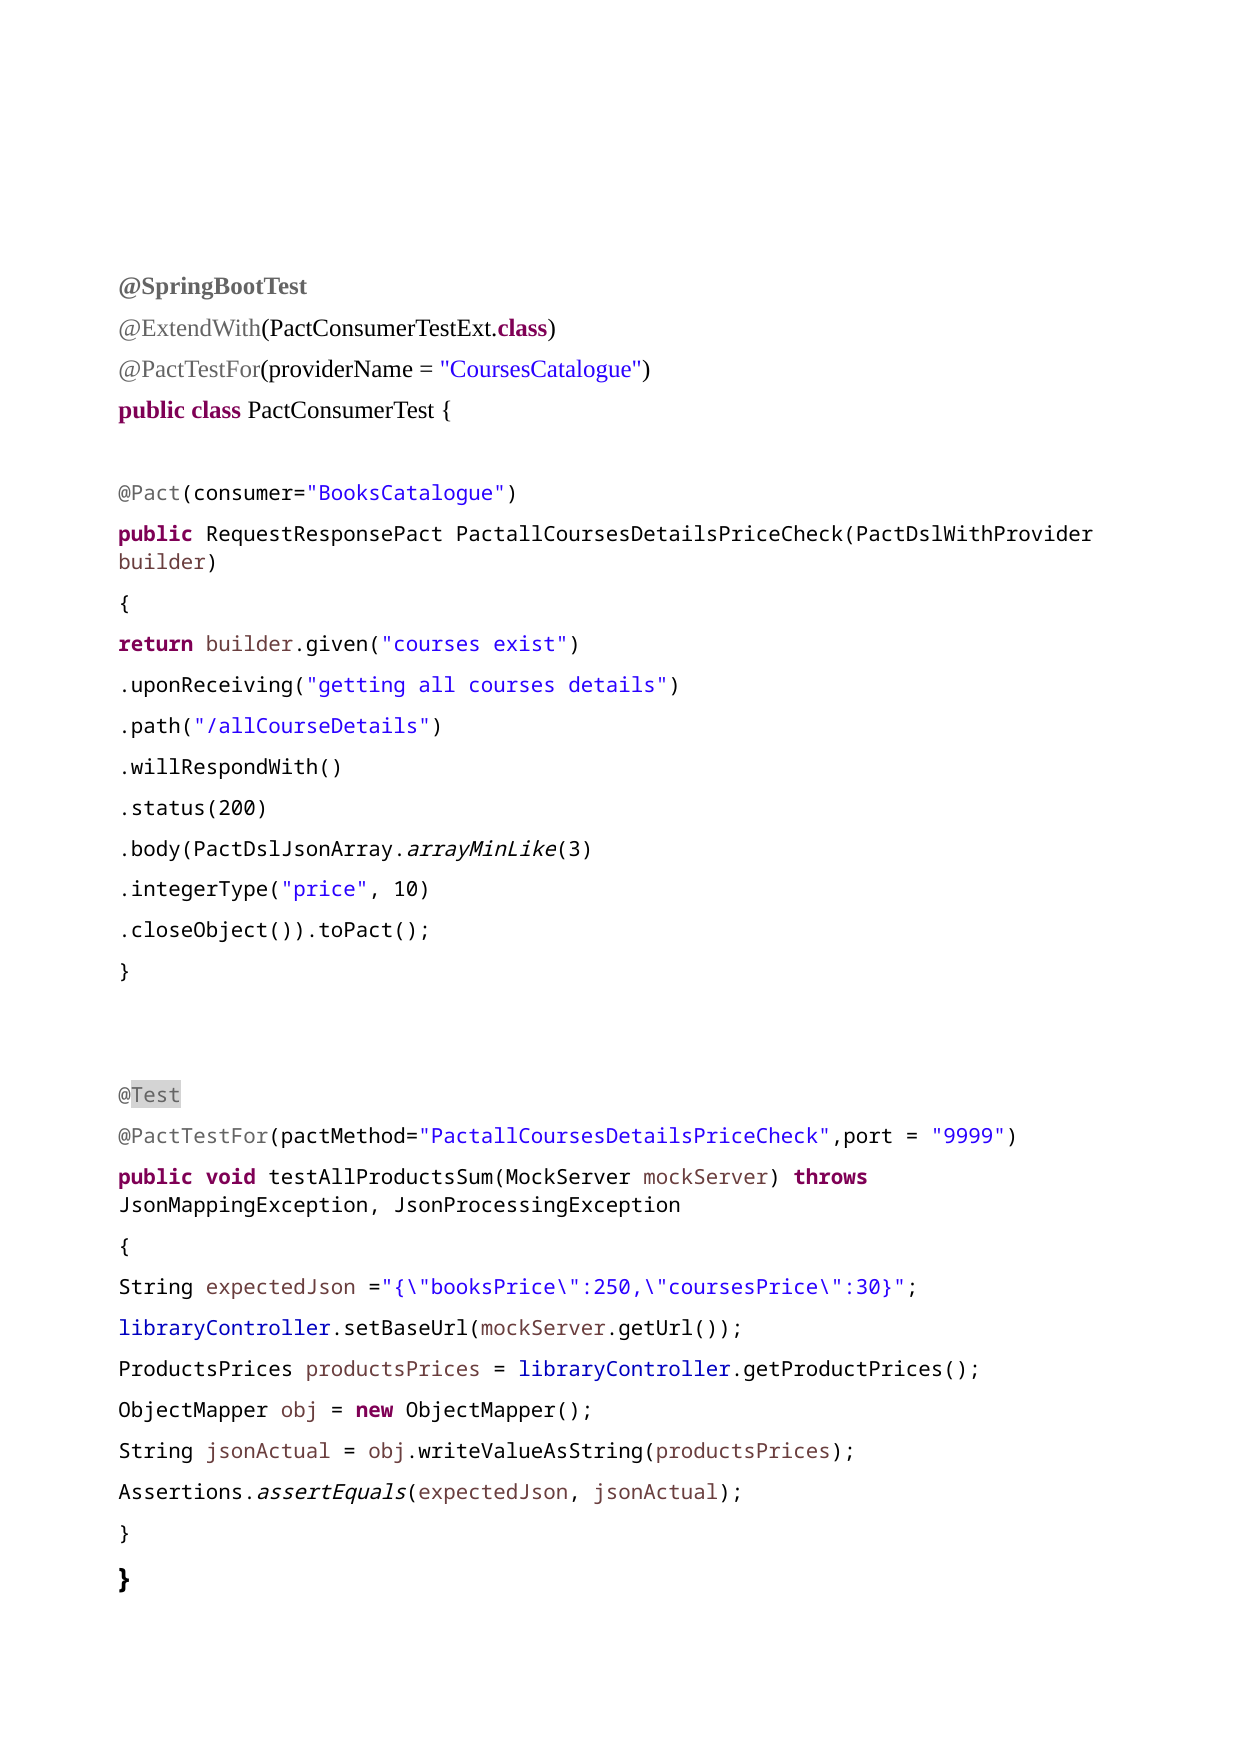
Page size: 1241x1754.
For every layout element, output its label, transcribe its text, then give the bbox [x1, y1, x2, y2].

text .status(200) [118, 793, 1122, 821]
text @PactTestFor(providerName = "CoursesCatalogue") [118, 354, 1122, 383]
text libraryController.setBaseUrl(mockServer.getUrl()); [118, 1313, 1122, 1341]
text return builder.given("courses exist") [118, 629, 1122, 657]
text Assertions.assertEquals(expectedJson, jsonActual); [118, 1477, 1122, 1505]
text public RequestResponsePact PactallCoursesDetailsPriceCheck(PactDslWithProvider builder) [118, 519, 1122, 576]
text ProductsPrices productsPrices = libraryController.getProductPrices(); [118, 1354, 1122, 1382]
text @Test [118, 1080, 1122, 1108]
text ObjectMapper obj = new ObjectMapper(); [118, 1395, 1122, 1423]
text { [118, 588, 1122, 616]
text .body(PactDslJsonArray.arrayMinLike(3) [118, 834, 1122, 862]
text @ExtendWith(PactConsumerTestExt.class) [118, 313, 1122, 341]
text .integerType("price", 10) [118, 874, 1122, 903]
text } [118, 956, 1122, 985]
text public void testAllProductsSum(MockServer mockServer) throws JsonMappingException, JsonProcessingException [118, 1162, 1122, 1219]
text .closeObject()).toPact(); [118, 916, 1122, 944]
text @PactTestFor(pactMethod="PactallCoursesDetailsPriceCheck",port = "9999") [118, 1121, 1122, 1149]
text @SpringBootTest [118, 271, 1122, 300]
text .willRespondWith() [118, 752, 1122, 780]
text public class PactConsumerTest { [118, 395, 1122, 424]
text @Pact(consumer="BooksCatalogue") [118, 478, 1122, 506]
text } [118, 1559, 1122, 1597]
text { [118, 1231, 1122, 1259]
text String jsonActual = obj.writeValueAsString(productsPrices); [118, 1436, 1122, 1464]
text } [118, 1518, 1122, 1546]
text .uponReceiving("getting all courses details") [118, 670, 1122, 698]
text .path("/allCourseDetails") [118, 711, 1122, 739]
text String expectedJson ="{\"booksPrice\":250,\"coursesPrice\":30}"; [118, 1272, 1122, 1301]
